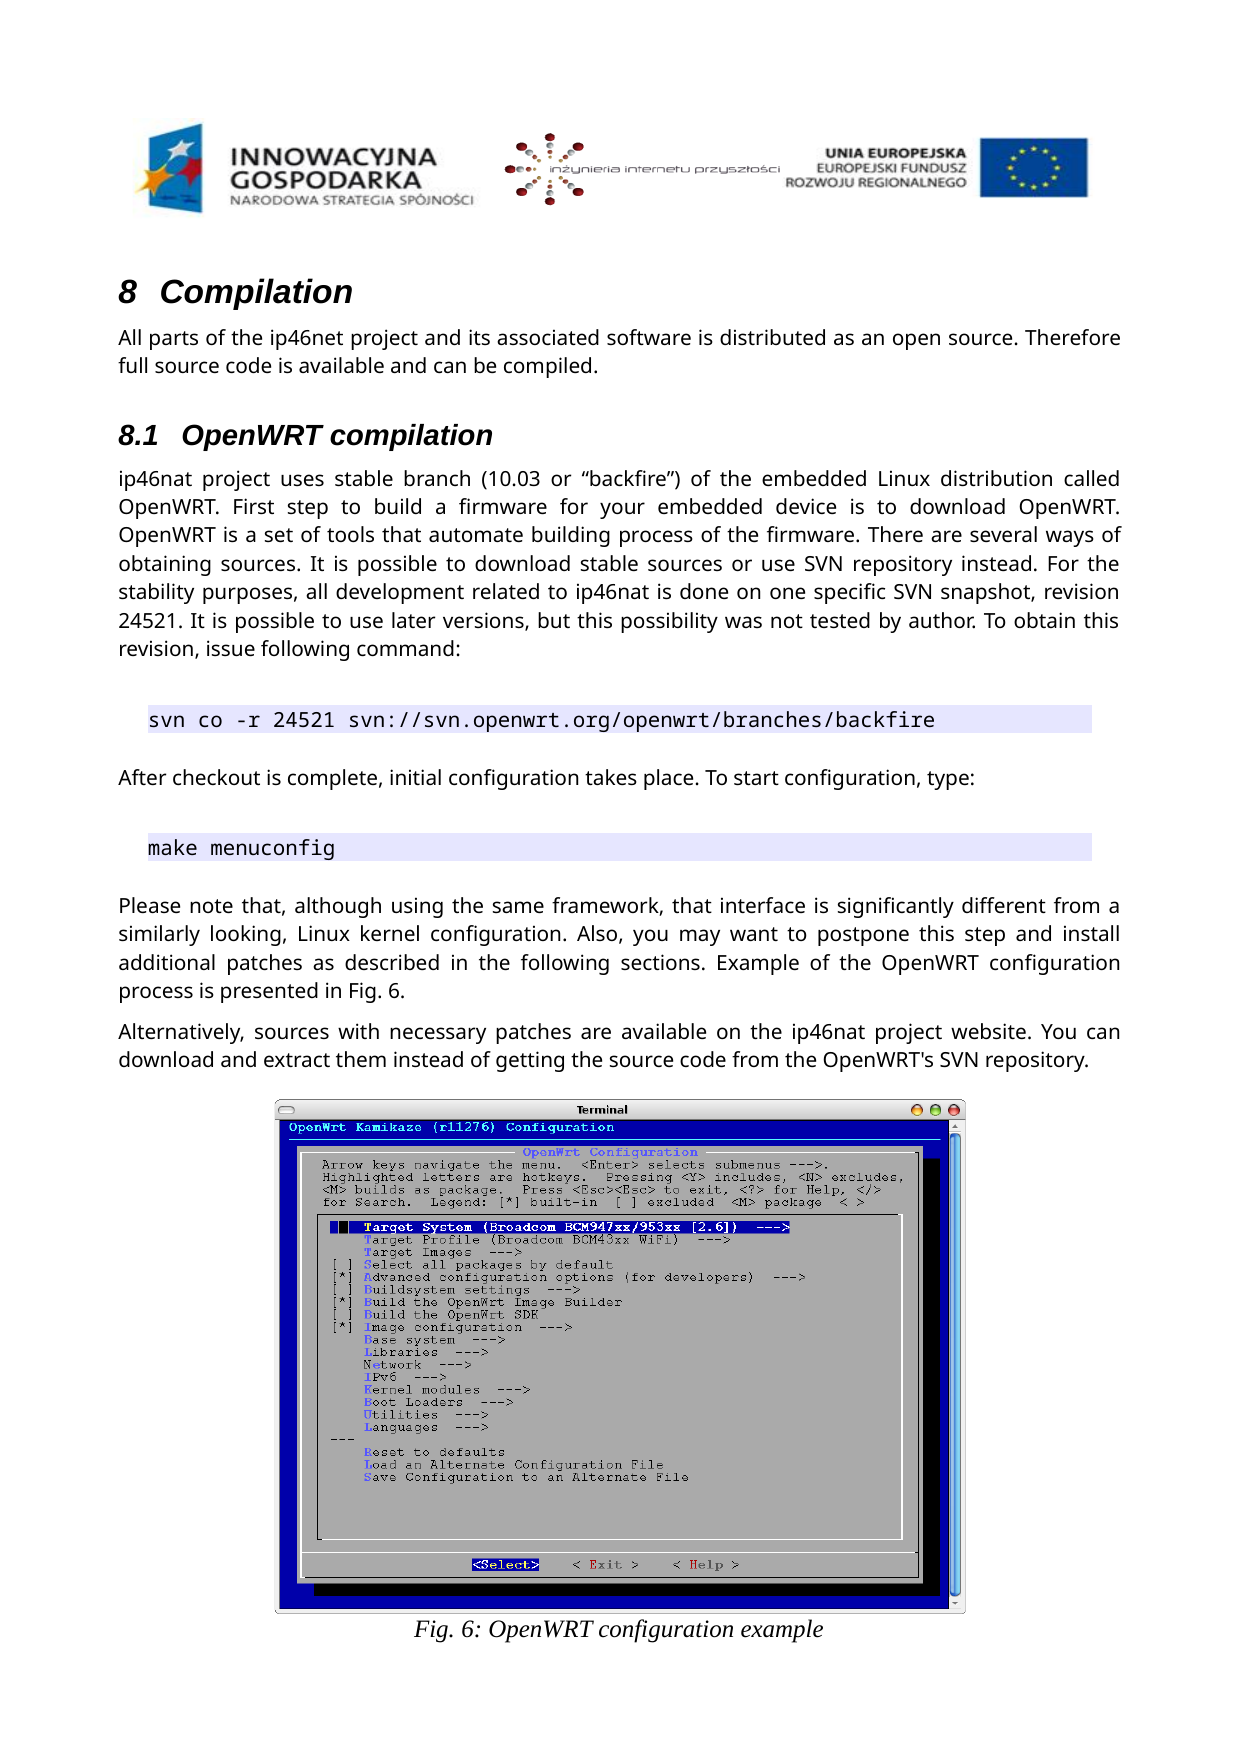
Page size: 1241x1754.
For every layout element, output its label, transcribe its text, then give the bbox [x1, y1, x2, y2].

text Fig. 6: OpenWRT configuration example [274, 1614, 965, 1643]
picture [132, 118, 1108, 221]
subtitle OpenWRT compilation [118, 418, 1122, 451]
text ip46nat project uses stable branch (10.03 or “backfire”) of the embedded Linux distribution called OpenWRT. First step to build a firmware for your embedded device is to download OpenWRT. OpenWRT is a set of tools that automate building process of the firmware. There are several ways of obtaining sources. It is possible to download stable sources or use SVN repository instead. For the stability purposes, all development related to ip46nat is done on one specific SVN snapshot, revision 24521. It is possible to use later versions, but this possibility was not tested by author. To obtain this revision, issue following command: [118, 464, 1122, 663]
text svn co -r 24521 svn://svn.openwrt.org/openwrt/branches/backfire [148, 705, 1092, 733]
text Alternatively, sources with necessary patches are available on the ip46nat project website. You can download and extract them instead of getting the source code from the OpenWRT's SVN repository. [118, 1017, 1122, 1074]
picture [274, 1099, 966, 1614]
text Please note that, although using the same framework, that interface is significantly different from a similarly looking, Linux kernel configuration. Also, you may want to postpone this step and install additional patches as described in the following sections. Example of the OpenWRT configuration process is presented in Fig. 6. [118, 891, 1122, 1005]
text All parts of the ip46net project and its associated software is distributed as an open source. Therefore full source code is available and can be compiled. [118, 323, 1122, 380]
text make menuconfig [148, 833, 1092, 861]
subtitle Compilation [118, 272, 1122, 311]
text After checkout is complete, initial configuration takes place. To start configuration, type: [118, 763, 1122, 791]
